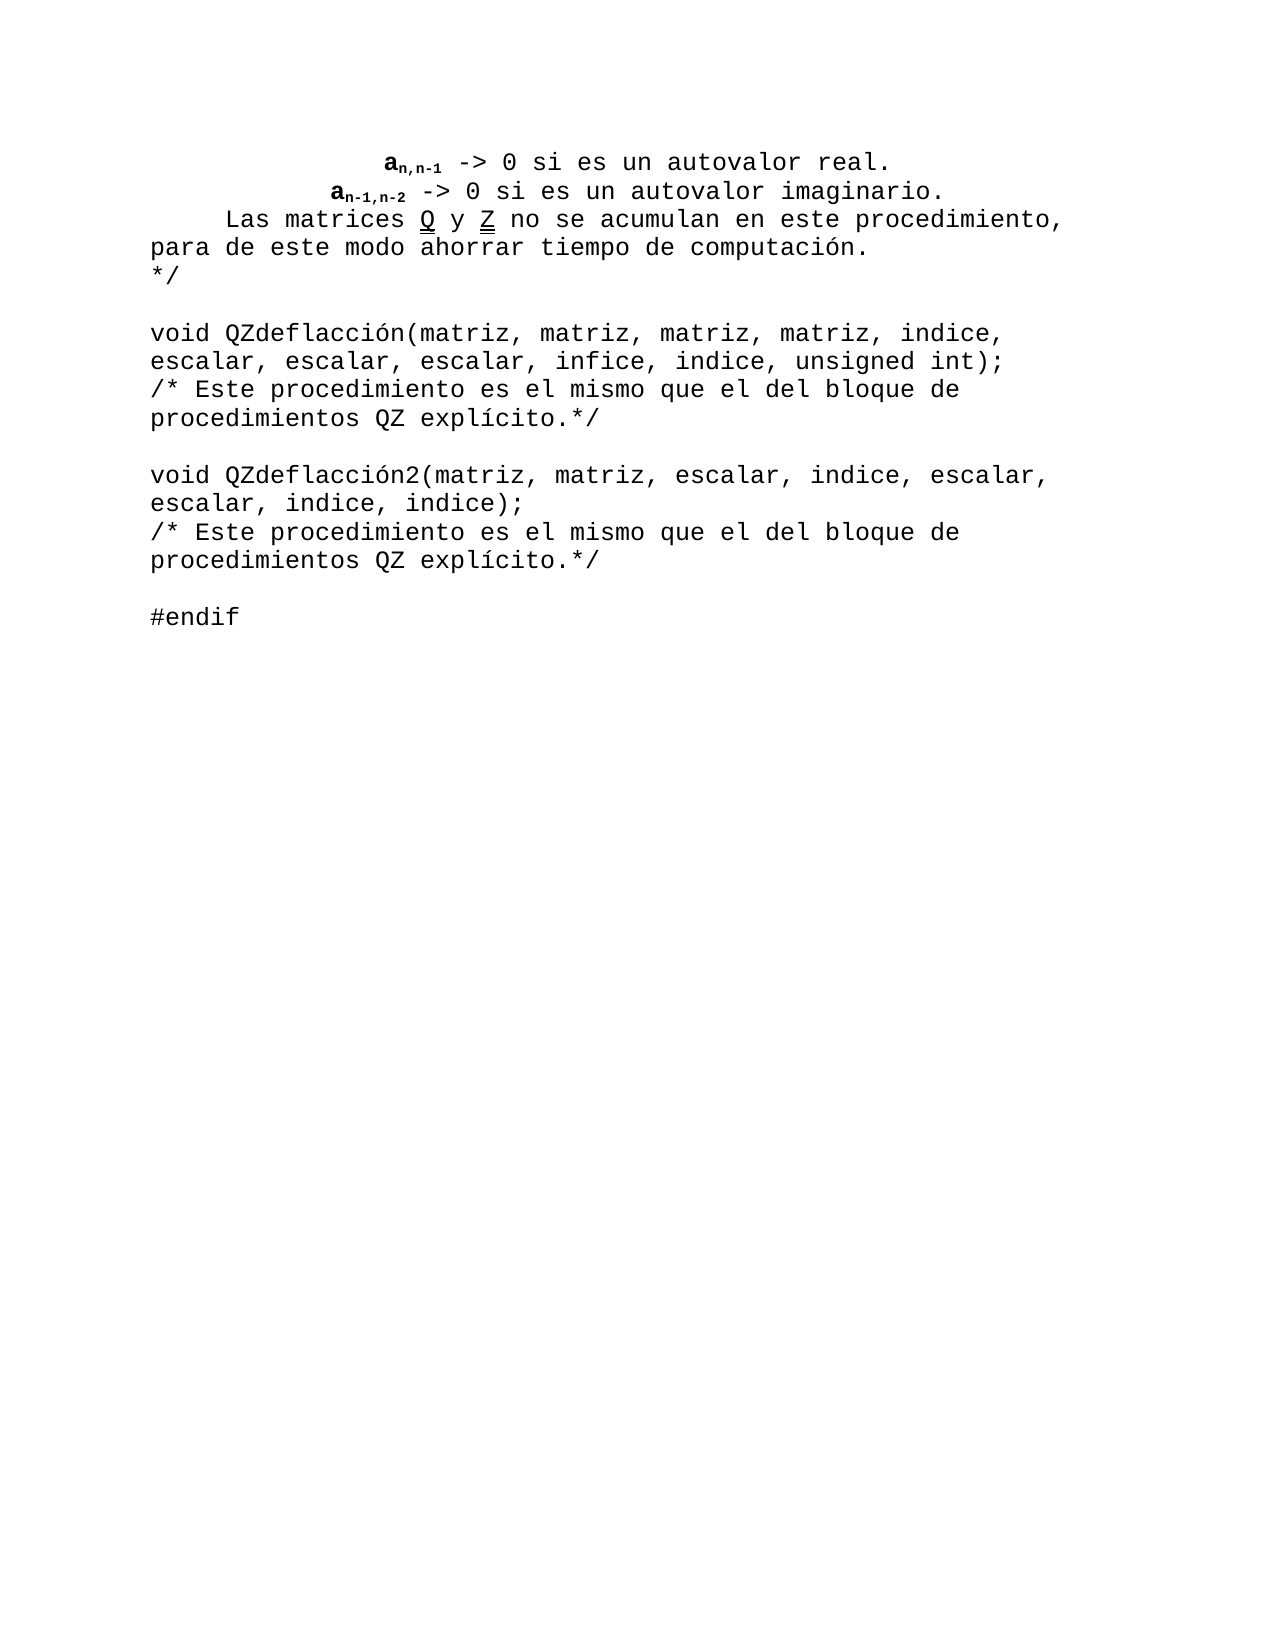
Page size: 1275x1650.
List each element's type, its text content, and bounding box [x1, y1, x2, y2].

text /* Este procedimiento es el mismo que el del bloque de procedimientos QZ explícito.*/ [150, 519, 1125, 576]
text /* Este procedimiento es el mismo que el del bloque de procedimientos QZ explícito.*/ [150, 377, 1125, 434]
text an,n-1 -> 0 si es un autovalor real. [150, 150, 1125, 178]
text Las matrices Q y Z no se acumulan en este procedimiento, para de este modo ahorrar tiempo de computación. [150, 207, 1125, 263]
text void QZdeflacción2(matriz, matriz, escalar, indice, escalar, escalar, indice, indice); [150, 462, 1125, 519]
text */ [150, 263, 1125, 292]
text void QZdeflacción(matriz, matriz, matriz, matriz, indice, escalar, escalar, escalar, infice, indice, unsigned int); [150, 320, 1125, 377]
text #endif [150, 604, 1125, 633]
text an-1,n-2 -> 0 si es un autovalor imaginario. [150, 178, 1125, 207]
